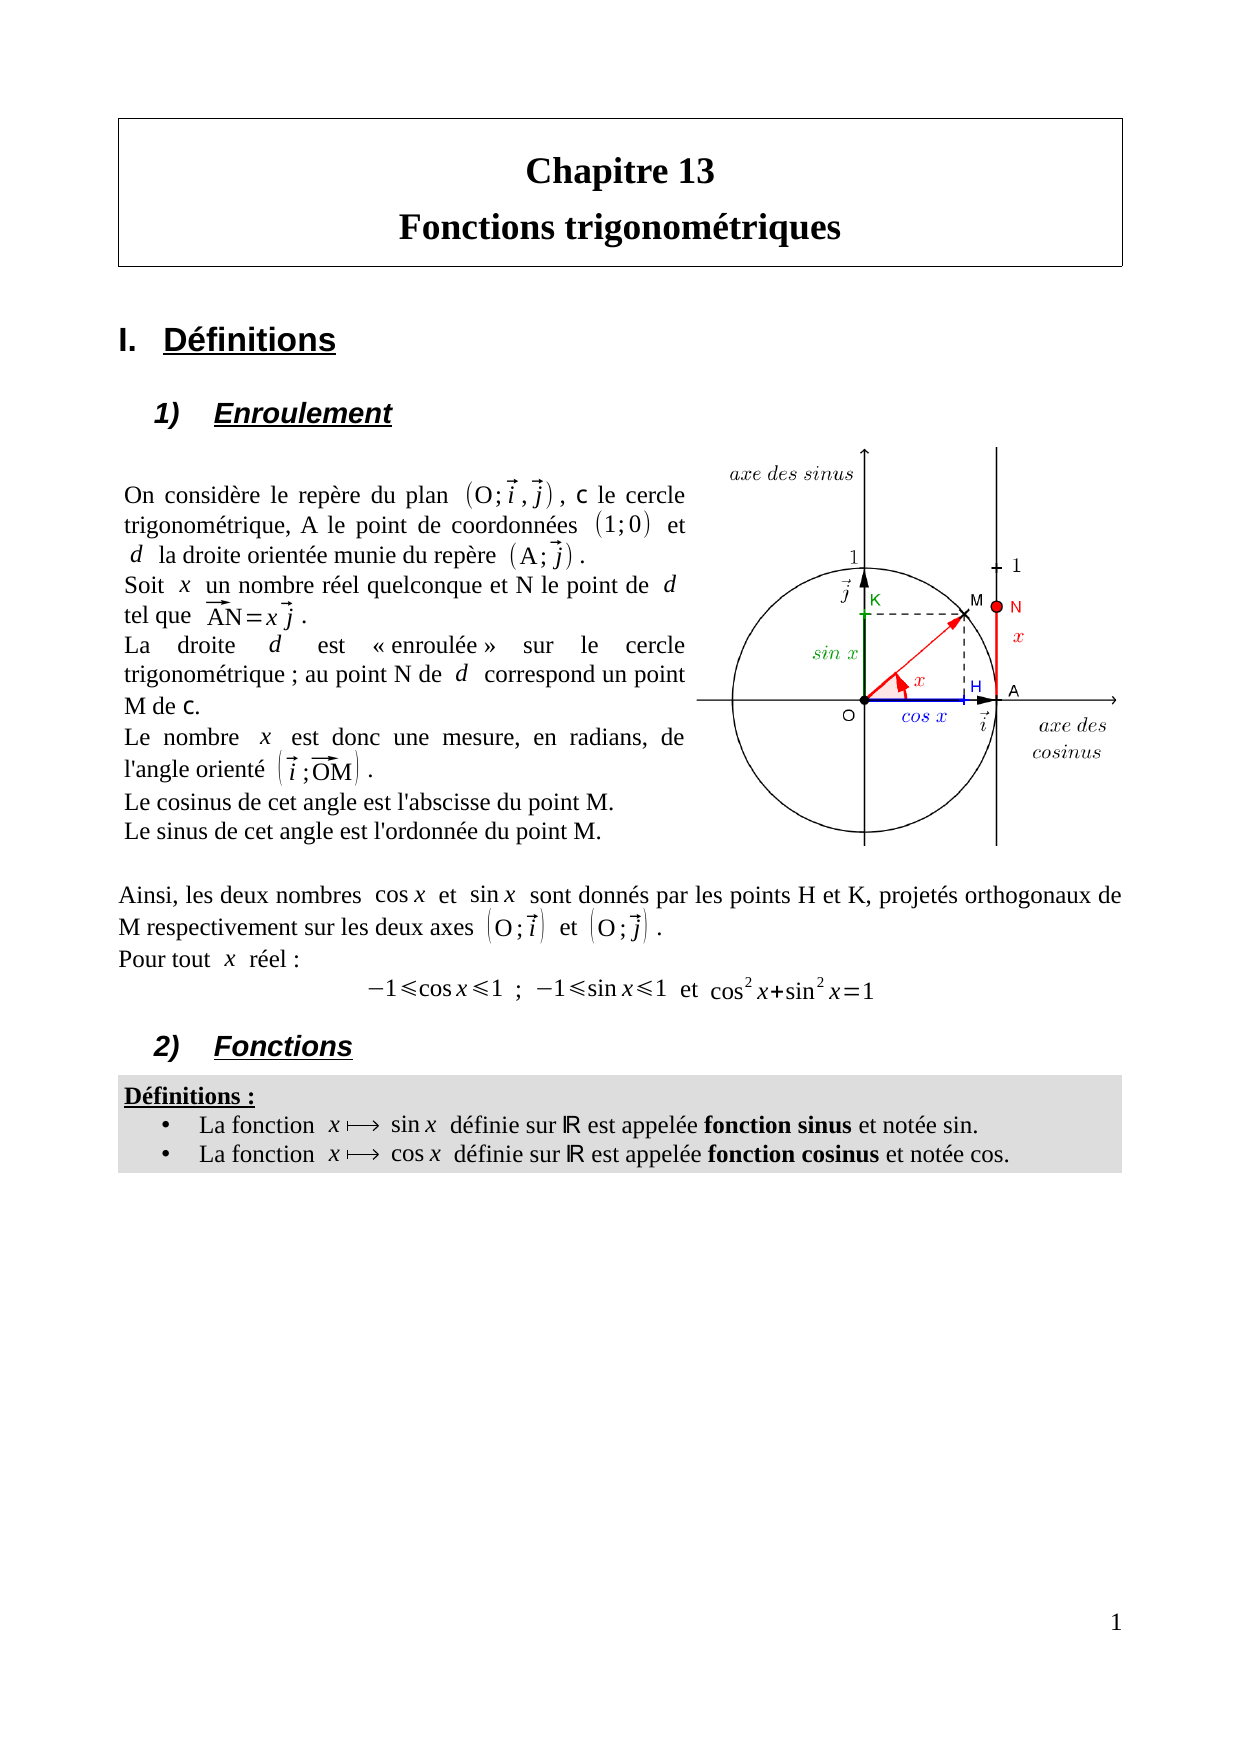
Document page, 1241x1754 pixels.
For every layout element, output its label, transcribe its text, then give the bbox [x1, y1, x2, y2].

subtitle Définitions [118, 320, 1122, 358]
text Pour tout réel : [118, 944, 1122, 973]
table_header On considère le repère du plan , c le cercle trigonométrique, A le point de coordonnées et la droite orientée munie du repère . Soit un nombre réel quelconque et N le point de tel que . La droite est « enroulée » sur le cercle trigonométrique ; au point N de correspond un point M de c. Le nombre est donc une mesure, en radians, de l'angle orienté . Le cosinus de cet angle est l'abscisse du point M. Le sinus de cet angle est l'ordonnée du point M. [118, 442, 691, 880]
subtitle Fonctions [153, 1029, 1122, 1063]
table_header Définitions : La fonction définie sur ℝ est appelée fonction sinus et notée sin. La fonction définie sur ℝ est appelée fonction cosinus et notée cos. [118, 1075, 1122, 1173]
table_header [691, 442, 1122, 880]
text Ainsi, les deux nombres et sont donnés par les points H et K, projetés orthogonaux de M respectivement sur les deux axes et . [118, 880, 1122, 944]
table_header Chapitre 13 Fonctions trigonométriques [119, 119, 1122, 266]
subtitle Enroulement [153, 396, 1122, 429]
text ; et [118, 973, 1122, 1004]
